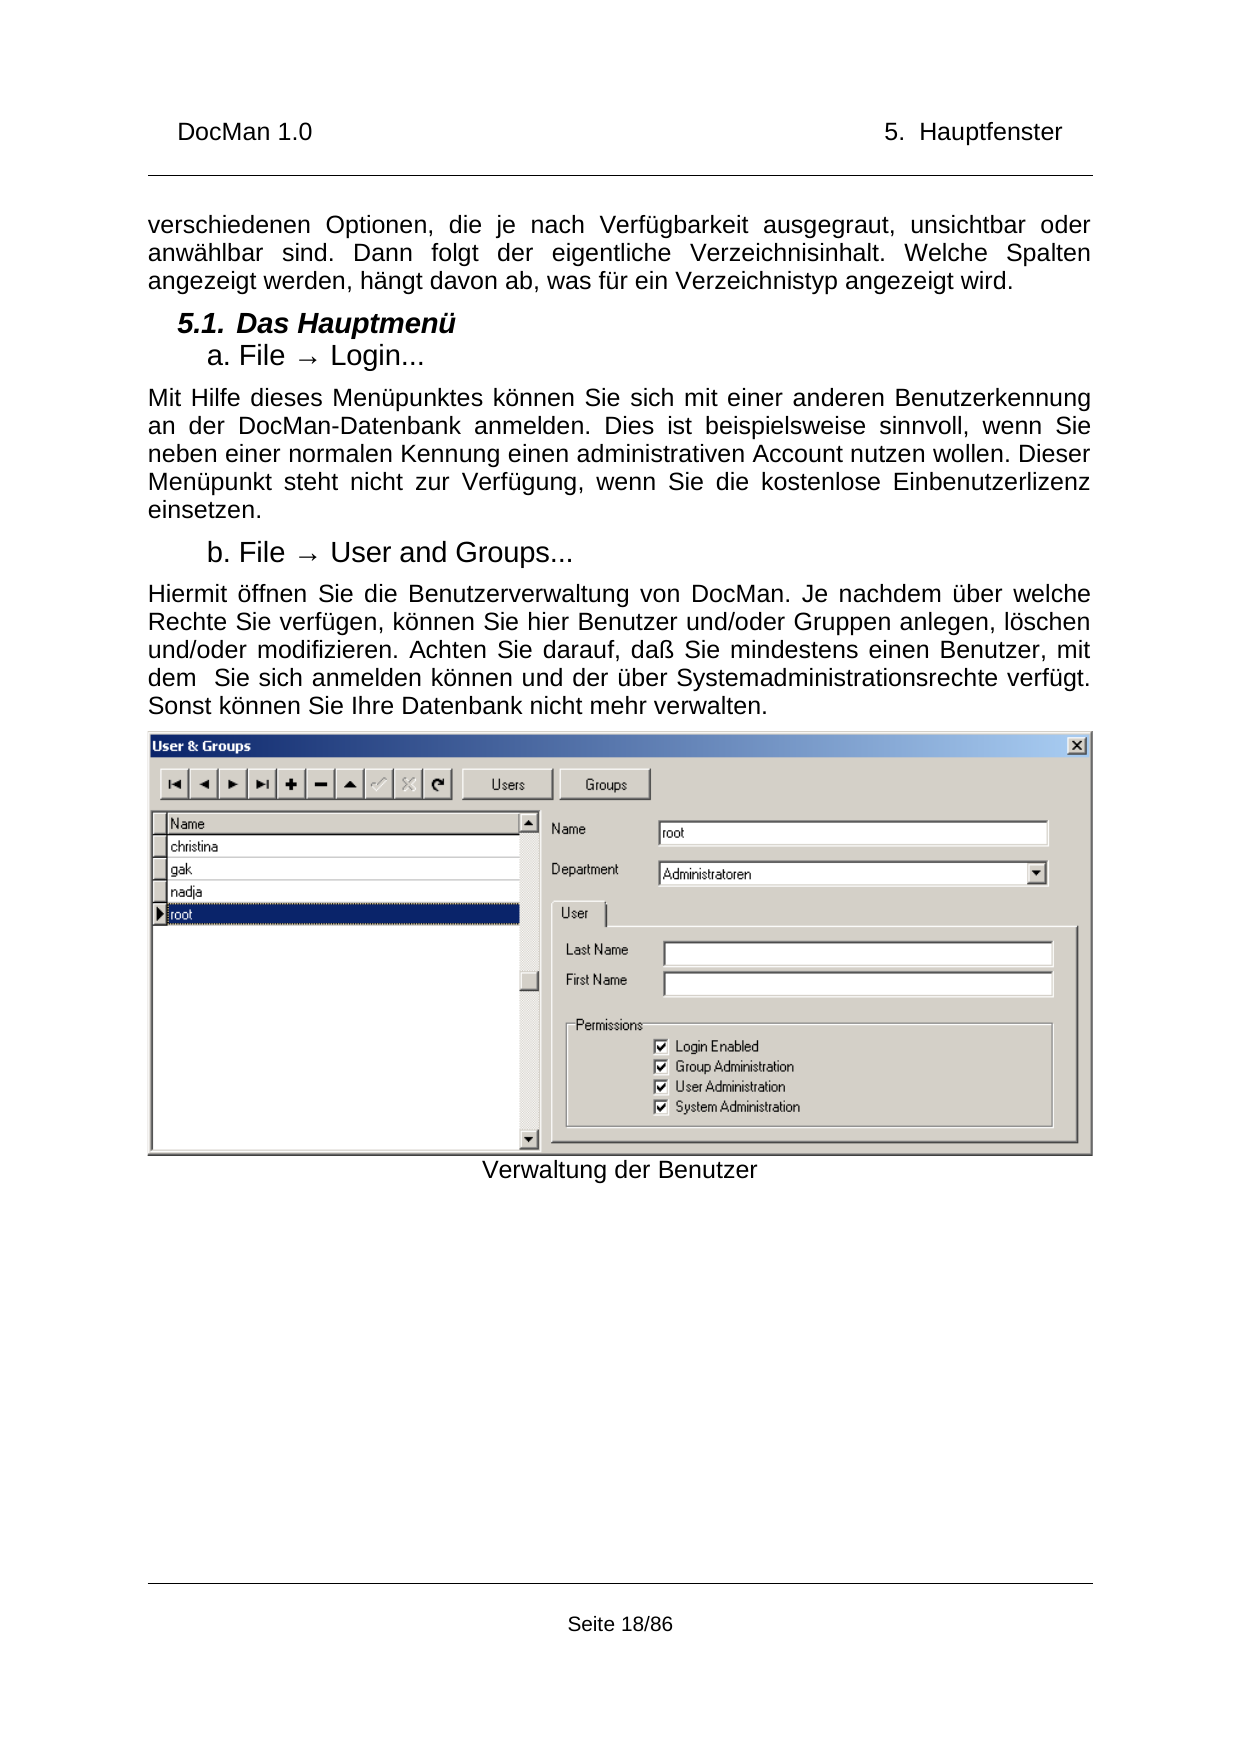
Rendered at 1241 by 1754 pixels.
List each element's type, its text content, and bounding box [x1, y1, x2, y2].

text Hiermit öffnen Sie die Benutzerverwaltung von DocMan. Je nachdem über welche Rechte Sie verfügen, können Sie hier Benutzer und/oder Gruppen anlegen, löschen und/oder modifizieren. Achten Sie darauf, daß Sie mindestens einen Benutzer, mit dem Sie sich anmelden können und der über Systemadministrationsrechte verfügt. Sonst können Sie Ihre Datenbank nicht mehr verwalten. [148, 580, 1093, 720]
picture [147, 731, 1093, 1156]
text verschiedenen Optionen, die je nach Verfügbarkeit ausgegraut, unsichtbar oder anwählbar sind. Dann folgt der eigentliche Verzeichnisinhalt. Welche Spalten angezeigt werden, hängt davon ab, was für ein Verzeichnistyp angezeigt wird. [148, 211, 1093, 295]
subtitle File → Login... [148, 339, 1093, 372]
subtitle File → User and Groups... [148, 536, 1093, 568]
subtitle Das Hauptmenü [177, 307, 1093, 339]
text Mit Hilfe dieses Menüpunktes können Sie sich mit einer anderen Benutzerkennung an der DocMan-Datenbank anmelden. Dies ist beispielsweise sinnvoll, wenn Sie neben einer normalen Kennung einen administrativen Account nutzen wollen. Dieser Menüpunkt steht nicht zur Verfügung, wenn Sie die kostenlose Einbenutzerlizenz einsetzen. [148, 384, 1093, 524]
text Verwaltung der Benutzer [148, 1156, 1093, 1183]
